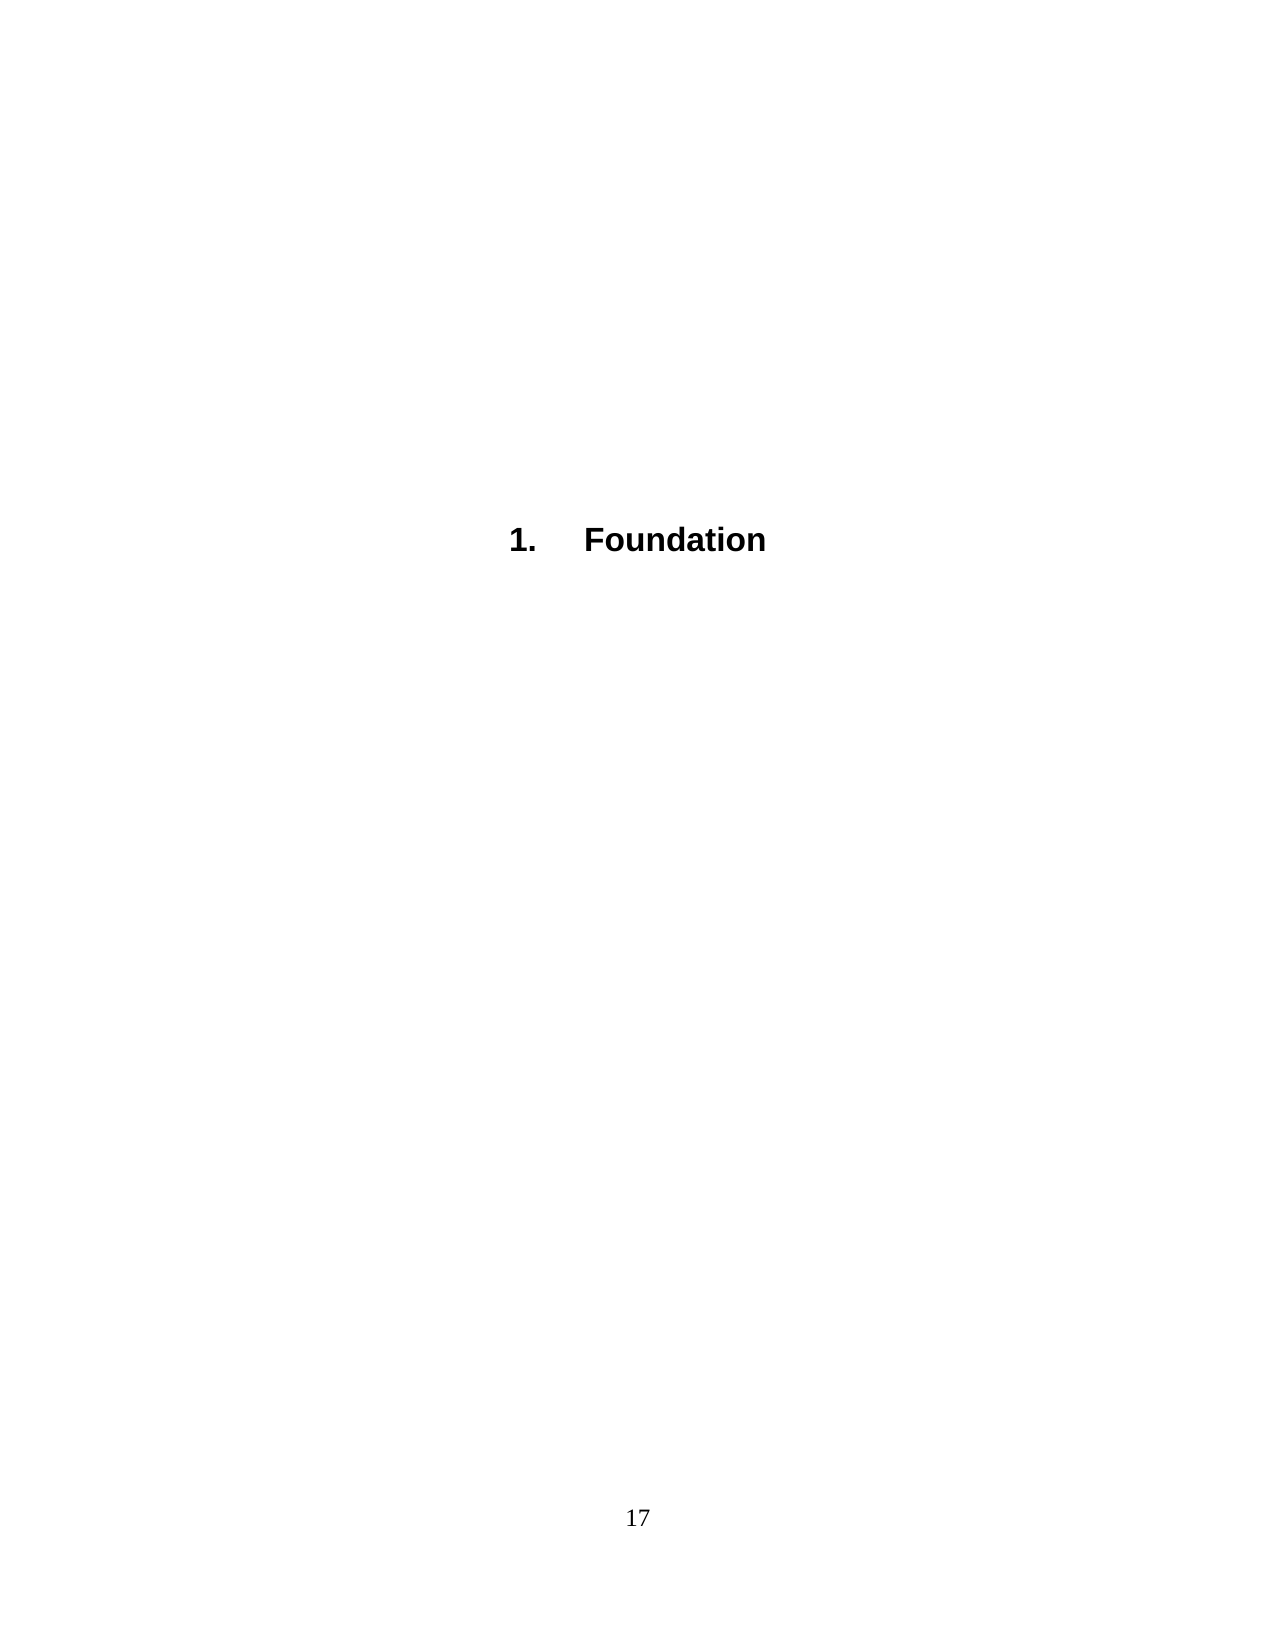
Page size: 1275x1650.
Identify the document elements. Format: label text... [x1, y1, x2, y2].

subtitle 1. Foundation [118, 520, 1157, 558]
